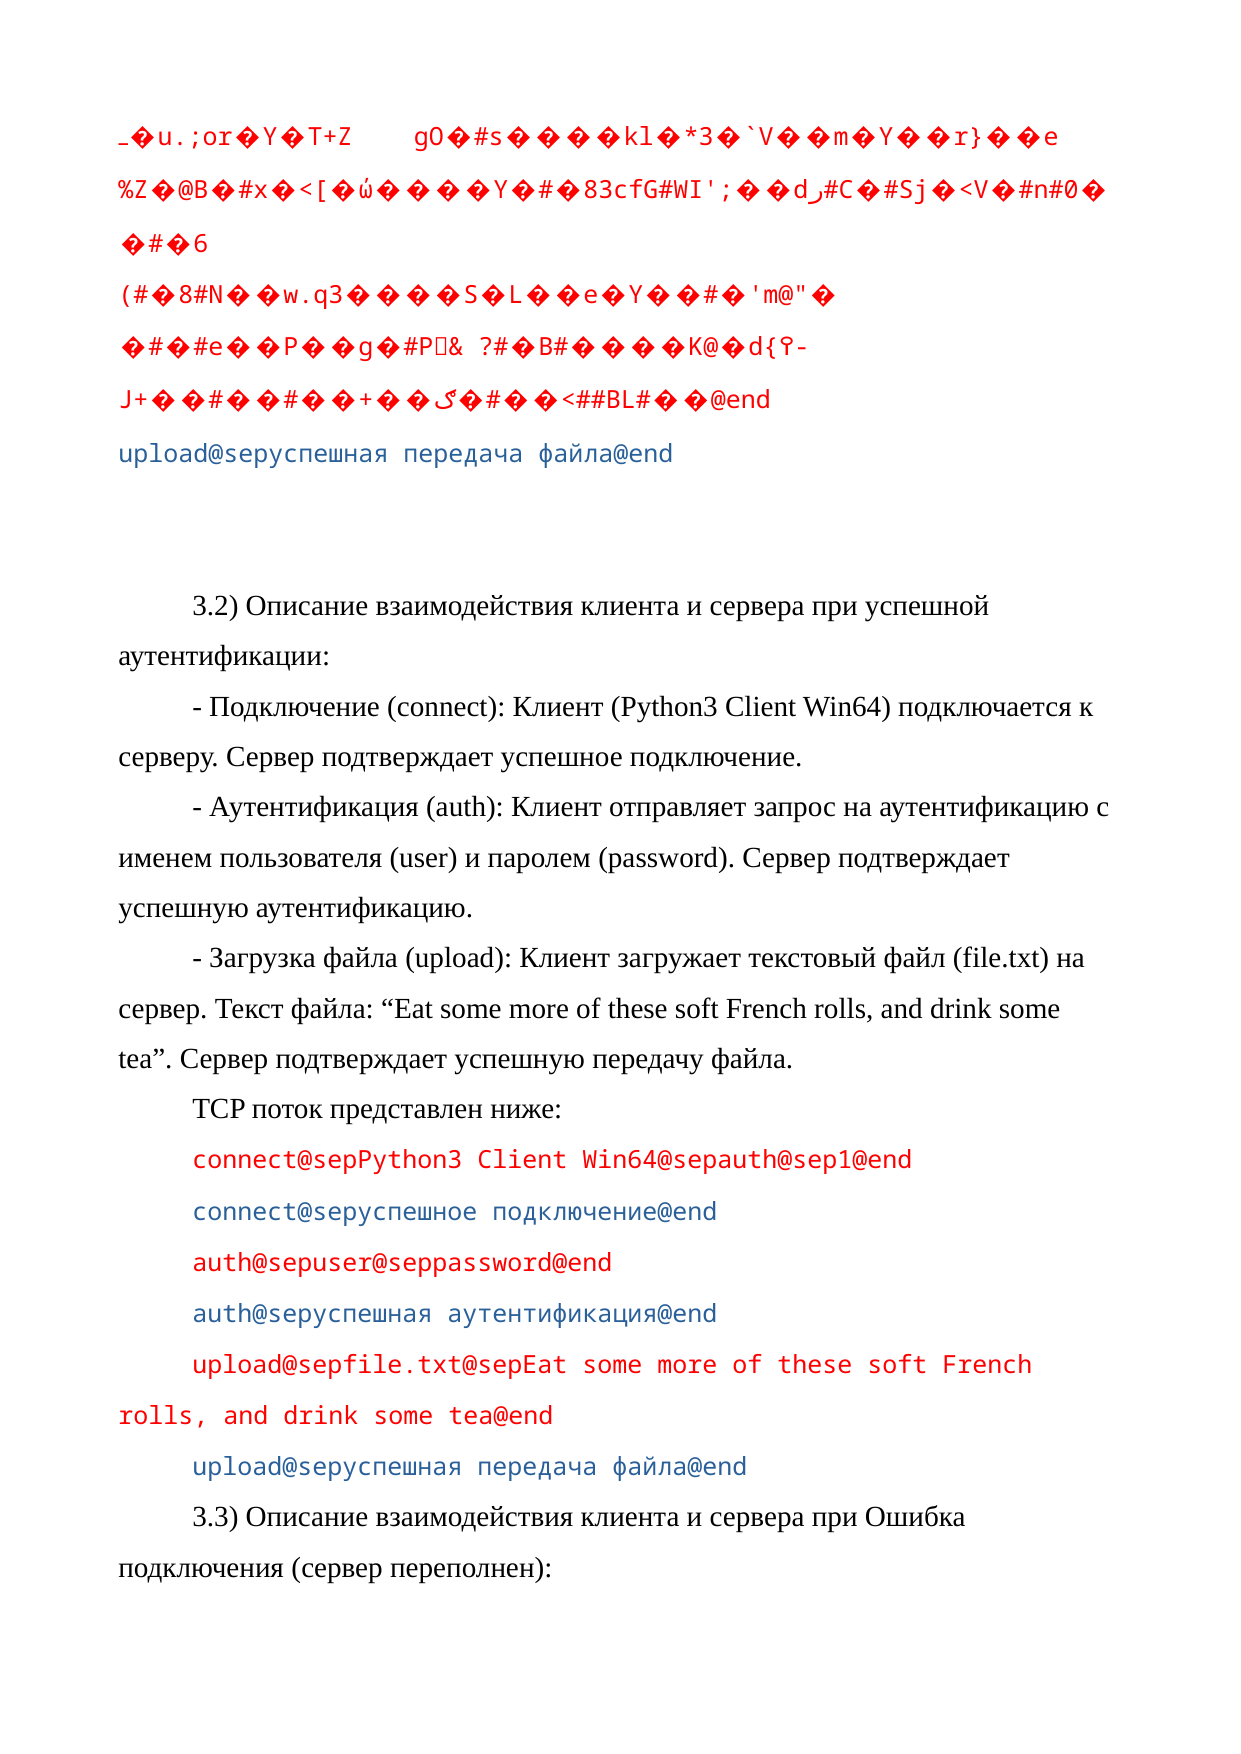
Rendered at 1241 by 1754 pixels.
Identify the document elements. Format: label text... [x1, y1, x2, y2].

text ߺ�u.;or�Y�T+Z gO�#ѕ����kl�*3�`V��m�Y��r}��e%Z�@B�#x�<[�ώ����Y�#�83cfG#WI';��dر#C�#Sj�<V�#n#0��#�6 (#�8#N��w.q3����S�L��e�Y��#�'m@"� �#�#e��P��g�#P޺& ?#�B#����K@�d{߉-J+��#��#��+��ګ�#��<##BL#��@end upload@sepуспешная передача файла@end 3.2) Описание взаимодействия клиента и сервера при успешной аутентификации: [118, 118, 1122, 672]
text - Загрузка файла (upload): Клиент загружает текстовый файл (file.txt) на сервер. Текст файла: “Eat some more of these soft French rolls, and drink some tea”. Сервер подтверждает успешную передачу файла. [118, 940, 1122, 1074]
text connect@sepуспешное подключение@end auth@sepuser@seppassword@end auth@sepуспешная аутентификация@end upload@sepfile.txt@sepEat some more of these soft French rolls, and drink some tea@end upload@sepуспешная передача файла@end 3.3) Описание взаимодействия клиента и сервера при Ошибка подключения (cервер переполнен): [118, 1193, 1122, 1583]
text - Подключение (connect): Клиент (Python3 Client Win64) подключается к серверу. Сервер подтверждает успешное подключение. [118, 689, 1122, 773]
text - Аутентификация (auth): Клиент отправляет запрос на аутентификацию с именем пользователя (user) и паролем (password). Сервер подтверждает успешную аутентификацию. [118, 789, 1122, 924]
text connect@sepPython3 Client Win64@sepauth@sep1@end [118, 1142, 1122, 1176]
text TCP поток представлен ниже: [118, 1091, 1122, 1125]
